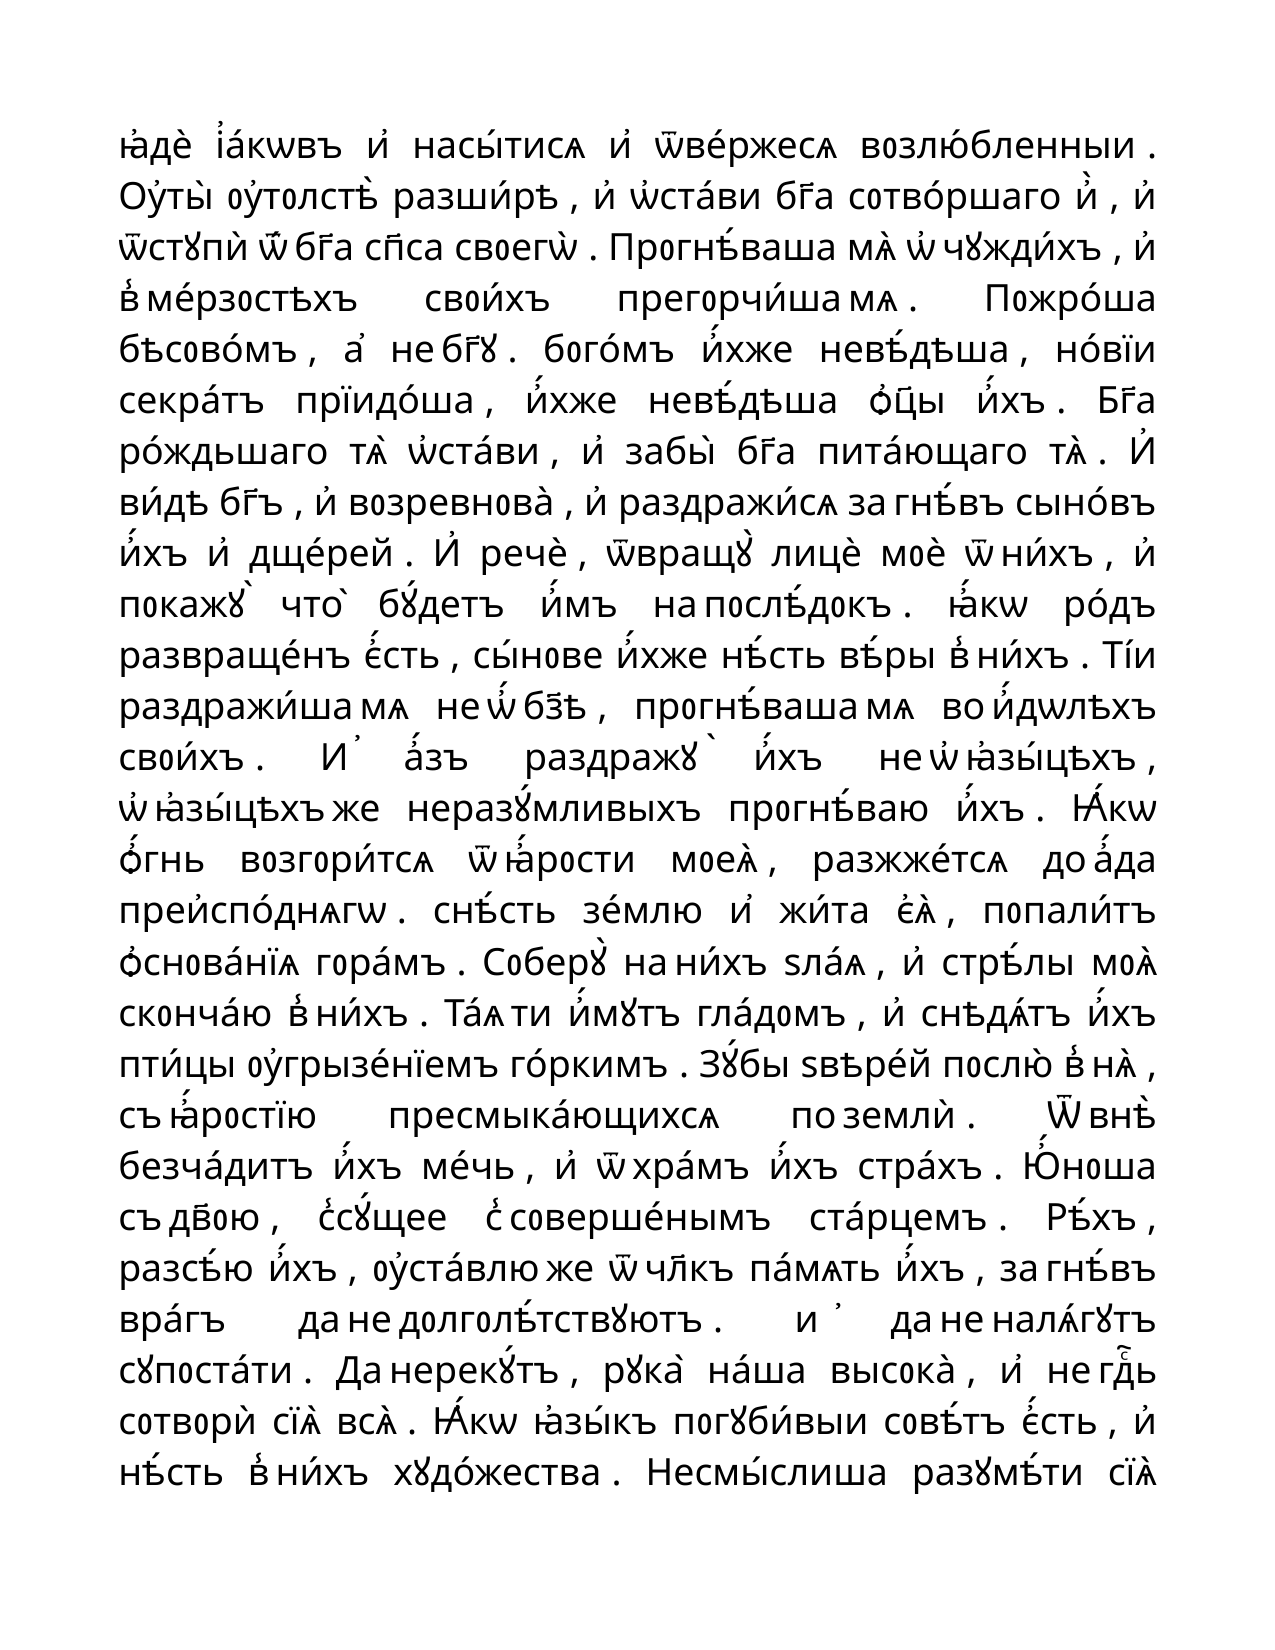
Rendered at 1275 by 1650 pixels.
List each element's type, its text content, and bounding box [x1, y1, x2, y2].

text Вᲂнмѝ нб҃о , и҆ вᲂз̾глаго́лю . и҆ да слы́шитъ землѧ̀ глаго́лы ᲂу҆́стъ мᲂи́хъ . Да ча́етъ ꙗ҆́кѡ до́ждь прᲂвѣща́нїе мᲂѐ , и҆ сни́дꙋтъ ꙗ҆́кѡ рᲂса̀ глаго́ли мᲂѝ . Ꙗ҆́кѡ тꙋ́ча на́трᲂскᲂтъ , и҆ ꙗ҆́кѡ и҆́ней на́ сѣнᲂ . ꙗ҆́кѡ и҆́мѧ гдⷭ҇не призва́хъ , дади́те вели́чїе бг҃ꙋ на́шемꙋ . Бг҃ъ , и҆́стинна дѣ́ла є҆гѡ̀ , и҆ всѝ пꙋтїѐ є҆гѡ̀ сꙋ́дъ . Бг҃ъ вѣ́ренъ , и҆ нѣ́сть непра́вды в̾ не́мъ , пра́веденъ и҆ препᲂдо́бенъ гдⷭ҇ь . сᲂгрѣши́ша не тᲂгѡ̀ ча́да пᲂро́чнаѧ . Ро́де стрᲂпти́выи и҆ развраще́ныи , сїѧ́ ли гдⷭ҇ви вᲂздаетѐ ; сїѝ лю́дїе бꙋ́и и҆ не мꙋ́дри . не са́мъ ли се́й ѻ҆ц҃ъ тво́й стѧжа́ тѧ , и҆ сᲂтвᲂри́ тѧ и҆ сᲂзда́ тѧ ; Пᲂмѧни́те днѝ вѣ́чныѧ , разꙋмѣ́йте лѣ́та ро́да рᲂдо́въ . Вᲂпрᲂсѝ ѻ҆ц҃а твᲂегѡ̀ , и҆ вᲂзвѣсти́тъ тебѣ̀ . ста́рцы твᲂѧ̀ , и҆ рекꙋ́тъ тѝ . є҆гда̀ раздѣлѧ́ше вы́шнїи ꙗ҆зы́ки , ꙗ҆́кᲂже разсѣ́ѧ сы́ны а҆да́мᲂвы . Пᲂлᲂжѝ предѣ́лы ꙗ҆зы́кѡмъ по числꙋ̀ а҆́нг҃лъ бж҃їихъ . и҆ бы́сть ча́сть гдⷭ҇нѧ , лю́дїе є҆гѡ̀ і҆а́кѡвъ , ча́сть наслѣ́дїѧ є҆гѡ̀ і҆и҃ль . Оу҆дᲂвлѝ є҆гѡ̀ в̾ пꙋсты́ни , в̾ жа́жди зно́ѧ в̾ безво́днѣ . ѡ҆бы́де є҆гѡ̀ , и҆ наказа̀ є҆гѡ̀ , и҆ сᲂхранѝ є҆гѡ̀ ꙗ҆́кѡ ѕѣ́ницꙋ ѻ҆́ка . Ꙗ҆́кѡ ѻ҆ре́лъ пᲂкры́ти гнѣздо̀ свᲂѐ , и҆ на птенцы̀ свᲂѧ̀ вᲂжделѣ̀ . Прᲂсте́ръ крилѣ̀ свᲂѝ , и҆ прїѧ́тъ и҆́хъ , и҆ пᲂдъѧ́тъ и҆́хъ на ра́мꙋ свᲂе́ю . Гдⷭ҇ь є҆ди́нъ вᲂжда́ше и҆́хъ , и҆ не бѣ̀ с̾ ни́ми бо́гъ чꙋ́ждь . Вᲂзведѐ ѧ҆̀ на си́лꙋ землѝ , насы́ти и҆́хъ жи́тъ се́льныхъ . Сса́ша ме́дъ и҆с̾ ка́мене , и҆ є҆ле́й ѿ тве́рда ка́мене . Ма́сло кра́вїе , и҆ млеко̀ ѻ҆́вчее , съ тꙋ́кᲂмъ а҆́гньчимъ и҆ ѻ҆́внимъ , сыно́въ ю҆́нчихъ и҆ ко́злихъ , с̾ тꙋ́кᲂмъ пшени́чнымъ , и҆ кро́вь гро́здᲂвꙋ пїѧ́хꙋ вино̀ . И҆ ꙗ҆дѐ і҆а́кѡвъ и҆ насы́тисѧ и҆ ѿве́ржесѧ вᲂзлю́бленныи . Оу҆ты̀ ᲂу҆тᲂлстѣ̀ разши́рѣ , и҆ ѡ҆ста́ви бг҃а сᲂтво́ршаго и҆̀ , и҆ ѿстꙋпѝ ѿ́ бг҃а сп҃са свᲂегѡ̀ . Прᲂгнѣ́ваша мѧ̀ ѡ҆ чꙋжди́хъ , и҆ в̾ ме́рзᲂстѣхъ свᲂи́хъ прегᲂрчи́ша мѧ . Пᲂжро́ша бѣсᲂво́мъ , а҆ не бг҃ꙋ . бᲂго́мъ и҆́хже невѣ́дѣша , но́вїи секра́тъ прїидо́ша , и҆́хже невѣ́дѣша ѻ҆ц҃ы и҆́хъ . Бг҃а ро́ждьшаго тѧ̀ ѡ҆ста́ви , и҆ забы̀ бг҃а пита́ющаго тѧ̀ . И҆ ви́дѣ бг҃ъ , и҆ вᲂзревнᲂва̀ , и҆ раздражи́сѧ за гнѣ́въ сыно́въ и҆́хъ и҆ дще́рей . И҆ речѐ , ѿвращꙋ̀ лицѐ мᲂѐ ѿ ни́хъ , и҆ пᲂкажꙋ̀ что̀ бꙋ́детъ и҆́мъ на пᲂслѣ́дᲂкъ . ꙗ҆́кѡ ро́дъ развраще́нъ є҆́сть , сы́нᲂве и҆́хже нѣ́сть вѣ́ры в̾ ни́хъ . Ті́и раздражи́ша мѧ не ѡ҆́ бз҃ѣ , прᲂгнѣ́ваша мѧ во и҆́дѡлѣхъ свᲂи́хъ . И҆ а҆́зъ раздражꙋ̀ и҆́хъ не ѡ҆ ꙗ҆зы́цѣхъ , ѡ҆ ꙗ҆зы́цѣхъ же неразꙋ́мливыхъ прᲂгнѣ́ваю и҆́хъ . Ꙗ҆́кѡ ѻ҆́гнь вᲂзгᲂри́тсѧ ѿ ꙗ҆́рᲂсти мᲂеѧ̀ , разжже́тсѧ до а҆́да преи҆спо́днѧгѡ . снѣ́сть зе́млю и҆ жи́та є҆ѧ̀ , пᲂпали́тъ ѻ҆снᲂва́нїѧ гᲂра́мъ . Сᲂберꙋ̀ на ни́хъ ѕла́ѧ , и҆ стрѣ́лы мᲂѧ̀ скᲂнча́ю в̾ ни́хъ . Та́ѧ ти и҆́мꙋтъ гла́дᲂмъ , и҆ снѣдѧ́тъ и҆́хъ пти́цы ᲂу҆грызе́нїемъ го́ркимъ . Зꙋ́бы ѕвѣре́й пᲂслю̀ в̾ нѧ̀ , съ ꙗ҆́рᲂстїю пресмыка́ющихсѧ по землѝ . Ѿ внѣ̀ безча́дитъ и҆́хъ ме́чь , и҆ ѿ хра́мъ и҆́хъ стра́хъ . Ю҆́нᲂша съ дв҃ᲂю , с̾сꙋ́щее с̾ сᲂверше́нымъ ста́рцемъ . Рѣ́хъ , разсѣ́ю и҆́хъ , ᲂу҆ста́влю же ѿ чл҃къ па́мѧть и҆́хъ , за гнѣ́въ вра́гъ да не дᲂлгᲂлѣ́тствꙋютъ . и҆ да не налѧ́гꙋтъ сꙋпᲂста́ти . Да нерекꙋ́тъ , рꙋка̀ на́ша высᲂка̀ , и҆ не гдⷭ҇ь сᲂтвᲂрѝ сїѧ̀ всѧ̀ . Ꙗ҆́кѡ ꙗ҆зы́къ пᲂгꙋби́выи сᲂвѣ́тъ є҆́сть , и҆ нѣ́сть в̾ ни́хъ хꙋдо́жества . Несмы́слиша разꙋмѣ́ти сїѧ̀ всѧ̀ , да прїи́мꙋтъ во грѧдꙋ́щее лѣ́тᲂ . Ка́кѡ пᲂжене́тъ є҆ди́нъ ты́сѧщꙋ , и҆ два̀ дви́гнета тмы̀ , а҆́ще не бг҃ъ ѿда́стъ и҆́хъ и҆ гдⷭ҇ь преда́стъ и҆́хъ . Не сꙋ́ть бо бо́зи и҆́хъ , ꙗ҆́кѡ бг҃ъ на́шъ . врази́ же на́ши неразꙋ́мливи . Ѿ винᲂгра́дъ бо сᲂдо́мскихъ винᲂгра́дъ и҆́хъ , и҆ лᲂза̀ и҆́хъ ѿ гᲂмо́рры . Гро́здъ и҆́хъ , гро́здъ же́лчи , гро́здъ го́рести и҆́хъ . Ꙗ҆́рᲂсть ѕмїѝ , вино̀ и҆́хъ . и҆ ꙗ҆́рᲂсть а҆́спидъ неи҆сцѣ́льна . Не сїѧ́ ли всѧ̀ сᲂбра́шасѧ ᲂу҆ менѐ , и҆ запечатлѣ́шасѧ в̾ сᲂкро́вищихъ мᲂи́хъ ; Въ де́нь ѿмще́нїѧ вᲂз̾да́мъ , во́ времѧ внегда̀ сᲂблазни́тсѧ нᲂга̀ и҆́хъ . Ꙗ҆́кѡ бли́зъ де́нь пᲂги́бели и҆́хъ , и҆ пред̾ста́ша гᲂто́ваѧ ва́мъ . Ꙗ҆́кѡ сꙋ́дитъ гдⷭ҇ь лю́демъ свᲂи́мъ , и҆ ѡ҆ рабѣ́хъ свᲂи́хъ ᲂу҆мᲂле́нъ бꙋ́детъ . Ви́дѣ бо и҆́хъ разсла́бленны , и҆ и҆ста́ѧвша во́ времѧ , и҆ и҆знемо́гша . И҆ речѐ гдⷭ҇ь , гдѣ̀ сꙋ́ть бо́зи и҆́хъ , и҆́хже ᲂу҆пᲂва́ша на нѧ̀ . И҆́хже тꙋ́къ же́ртвъ и҆́хъ ꙗ҆дѧ́сте , и҆ пїѧ́сте вино̀ тре́бъ и҆́хъ ; Да вᲂскре́снꙋтъ и҆ пᲂмо́гꙋтъ ва́мъ , и҆ бꙋ́дꙋтъ ва́мъ пᲂкрᲂви́теле . Ви́дите ви́дите , ꙗ҆́кѡ а҆́зъ є҆́смь , и҆ нѣ́сть бг҃ъ ра́звѣ менѐ . а҆́зъ ᲂу҆бїю̀ , и҆ жи́ти сᲂтвᲂрю̀ , пᲂражꙋ̀ , и҆ а҆́зъ и҆сцѣлю̀ . и҆ нѣ́сть и҆́же и҆́зметъ ѿ рꙋ́кꙋ мᲂе́ю . трїо́дь , а҃ . Ꙗ҆́кѡ вᲂздви́гнꙋ на́ нб҃о рꙋ́кꙋ мᲂю̀ , и҆ кленꙋ́сѧ десни́цею мᲂе́ю , и҆ рекꙋ̀ , живꙋ̀ а҆́зъ во́ вѣки . в҃ . Ꙗ҆́кѡ по ѡ҆стрю̀ ꙗ҆́кѡ мо́лнїю ме́чь мо́й , и҆ прїи́метъ сꙋ́дъ рꙋка̀ мᲂѧ̀ . и҆ вᲂзда́мъ ме́сть враго́мъ , и҆ ненави́дѧщимъ мѧ̀ вᲂзда́мъ . ᲂу҆пᲂю̀ стрѣ́лы мᲂѧ̀ ѿ́ крᲂве , и҆ ме́чь мо́й снѣ́сть мѧса̀ . ѿ́ крᲂве ꙗ҆́звеныхъ , и҆ плѣне́нїѧ , ѿ гла́въ кнѧ́зь ꙗ҆зы́ческихъ . г҃ . Вᲂзвесели́тесѧ нб҃са̀ кꙋ́пнѡ съ ни́мъ , и҆ да пᲂкло́нѧтсѧ є҆мꙋ̀ всѝ а҆́нг҃ли бж҃їи . д҃ . Вᲂзвесели́тесѧ ꙗ҆зы́цы с̾ людьмѝ є҆гѡ̀ , и҆ да ᲂу҆крѣпѧ́тъ и҆̀ всѝ сн҃ᲂве бж҃їи . є҃ . Ꙗ҆́кѡ кро́вь сыно́въ свᲂи́хъ мща́етъ , и҆ ѿмсти́тъ и҆ вᲂз̾да́стъ ме́сть враго́мъ , и҆ ненави́дѧщимъ є҆гѡ̀ вᲂз̾да́стъ . ѕ҃ . И҆ ѡ҆чи́ститъ гдⷭ҇ь зе́млю люде́й свᲂи́хъ . сла́ва , и҆ ны́нѣ . [118, 118, 1157, 1496]
